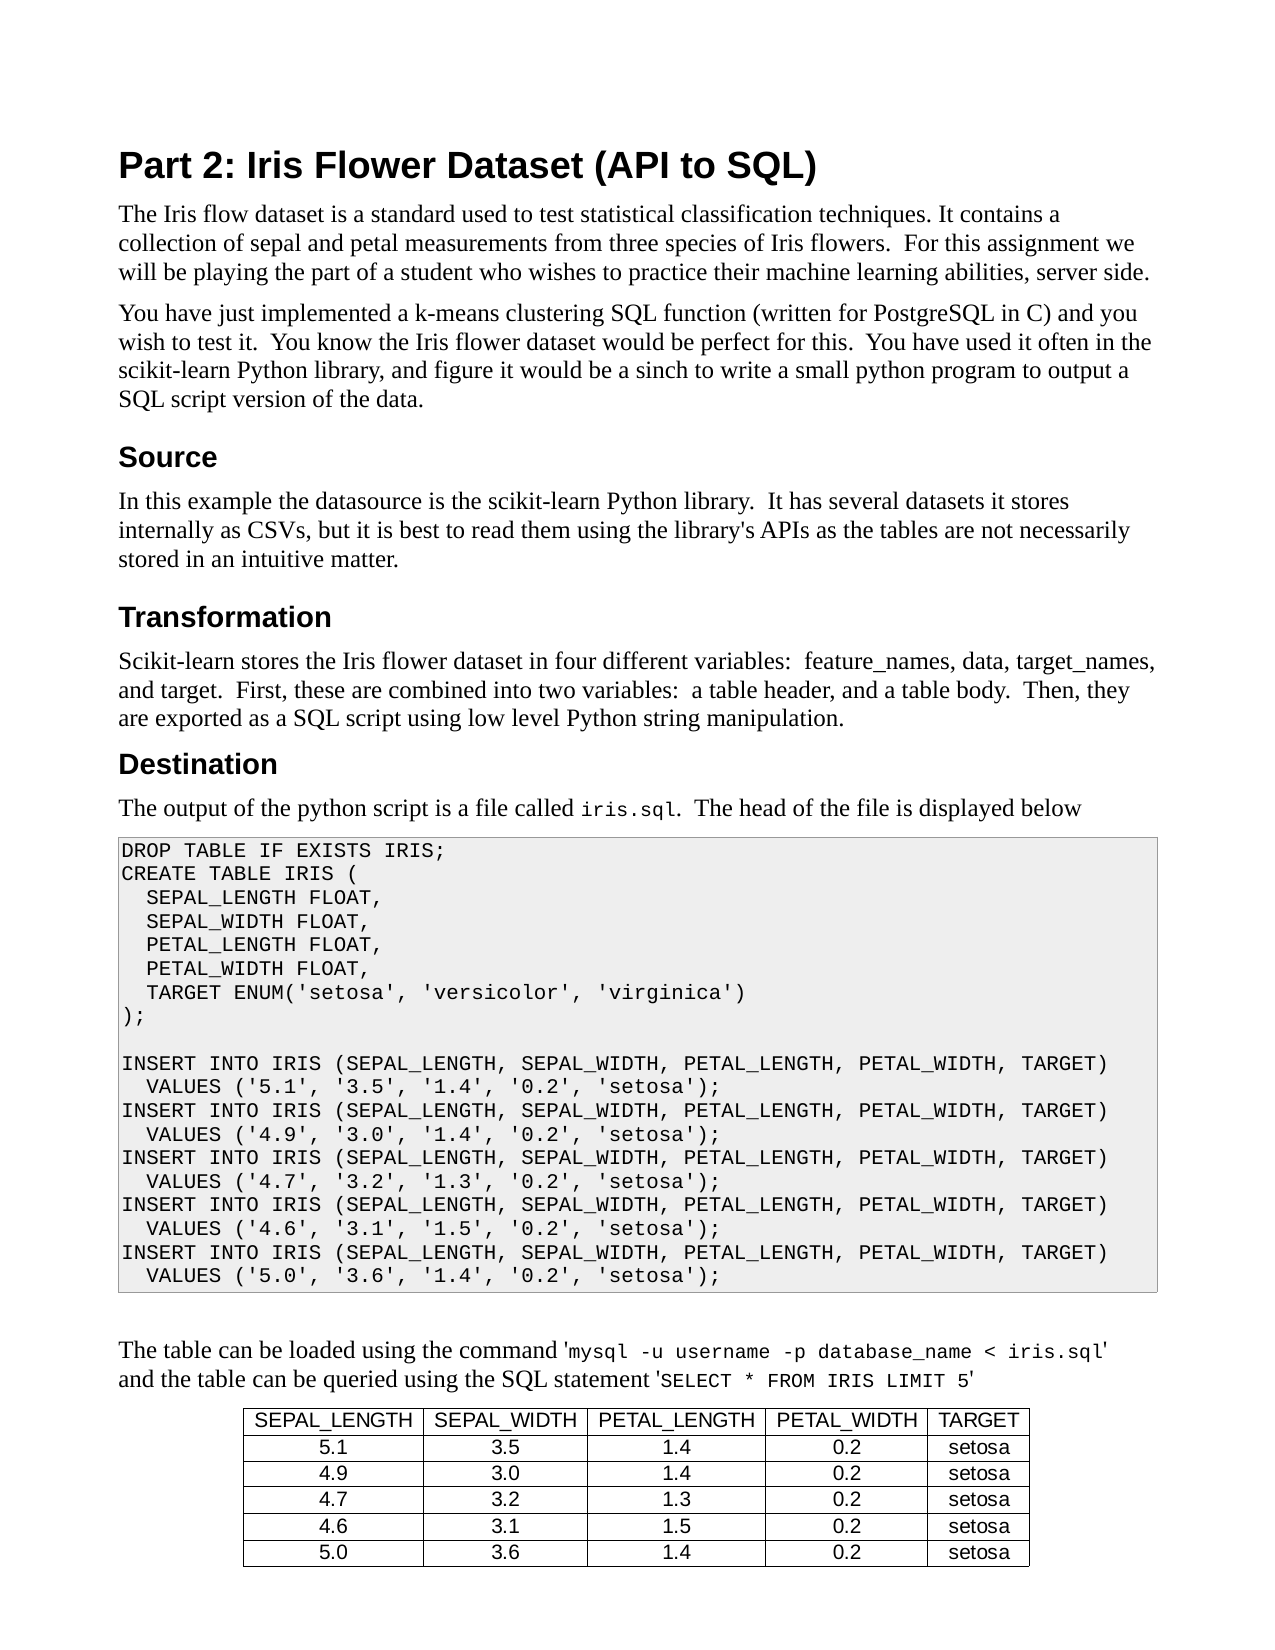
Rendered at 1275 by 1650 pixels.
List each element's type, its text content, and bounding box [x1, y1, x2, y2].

subtitle Source [118, 440, 1157, 474]
subtitle Transformation [118, 600, 1157, 633]
text PETAL_LENGTH FLOAT, [119, 931, 1157, 955]
text INSERT INTO IRIS (SEPAL_LENGTH, SEPAL_WIDTH, PETAL_LENGTH, PETAL_WIDTH, TARGET) [119, 1239, 1157, 1262]
text SEPAL_LENGTH FLOAT, [119, 884, 1157, 908]
text VALUES ('4.6', '3.1', '1.5', '0.2', 'setosa'); [119, 1215, 1157, 1239]
text PETAL_WIDTH FLOAT, [119, 955, 1157, 978]
text The output of the python script is a file called iris.sql. The head of the file is displayed below [118, 793, 1157, 822]
text CREATE TABLE IRIS ( [119, 860, 1157, 884]
text TARGET ENUM('setosa', 'versicolor', 'virginica') [119, 978, 1157, 1002]
text In this example the datasource is the scikit-learn Python library. It has several datasets it stores internally as CSVs, but it is best to read them using the library's APIs as the tables are not necessarily stored in an intuitive matter. [118, 486, 1157, 573]
text You have just implemented a k-means clustering SQL function (written for PostgreSQL in C) and you wish to test it. You know the Iris flower dataset would be perfect for this. You have used it often in the scikit-learn Python library, and figure it would be a sinch to write a small python program to output a SQL script version of the data. [118, 298, 1157, 413]
text INSERT INTO IRIS (SEPAL_LENGTH, SEPAL_WIDTH, PETAL_LENGTH, PETAL_WIDTH, TARGET) [119, 1191, 1157, 1215]
text VALUES ('4.9', '3.0', '1.4', '0.2', 'setosa'); [119, 1120, 1157, 1144]
text The table can be loaded using the command 'mysql -u username -p database_name < iris.sql' [118, 1335, 1157, 1364]
subtitle Destination [118, 747, 1157, 781]
text DROP TABLE IF EXISTS IRIS; [119, 838, 1157, 860]
text ); [119, 1002, 1157, 1026]
text VALUES ('5.1', '3.5', '1.4', '0.2', 'setosa'); [119, 1073, 1157, 1097]
text and the table can be queried using the SQL statement 'SELECT * FROM IRIS LIMIT 5' [118, 1364, 1157, 1394]
text INSERT INTO IRIS (SEPAL_LENGTH, SEPAL_WIDTH, PETAL_LENGTH, PETAL_WIDTH, TARGET) [119, 1049, 1157, 1073]
text The Iris flow dataset is a standard used to test statistical classification techniques. It contains a collection of sepal and petal measurements from three species of Iris flowers. For this assignment we will be playing the part of a student who wishes to practice their machine learning abilities, server side. [118, 199, 1157, 286]
text VALUES ('4.7', '3.2', '1.3', '0.2', 'setosa'); [119, 1168, 1157, 1191]
text INSERT INTO IRIS (SEPAL_LENGTH, SEPAL_WIDTH, PETAL_LENGTH, PETAL_WIDTH, TARGET) [119, 1097, 1157, 1120]
text Scikit-learn stores the Iris flower dataset in four different variables: feature_names, data, target_names, and target. First, these are combined into two variables: a table header, and a table body. Then, they are exported as a SQL script using low level Python string manipulation. [118, 646, 1157, 732]
text VALUES ('5.0', '3.6', '1.4', '0.2', 'setosa'); [119, 1262, 1157, 1292]
text INSERT INTO IRIS (SEPAL_LENGTH, SEPAL_WIDTH, PETAL_LENGTH, PETAL_WIDTH, TARGET) [119, 1144, 1157, 1168]
text SEPAL_WIDTH FLOAT, [119, 908, 1157, 931]
subtitle Part 2: Iris Flower Dataset (API to SQL) [118, 143, 1157, 187]
